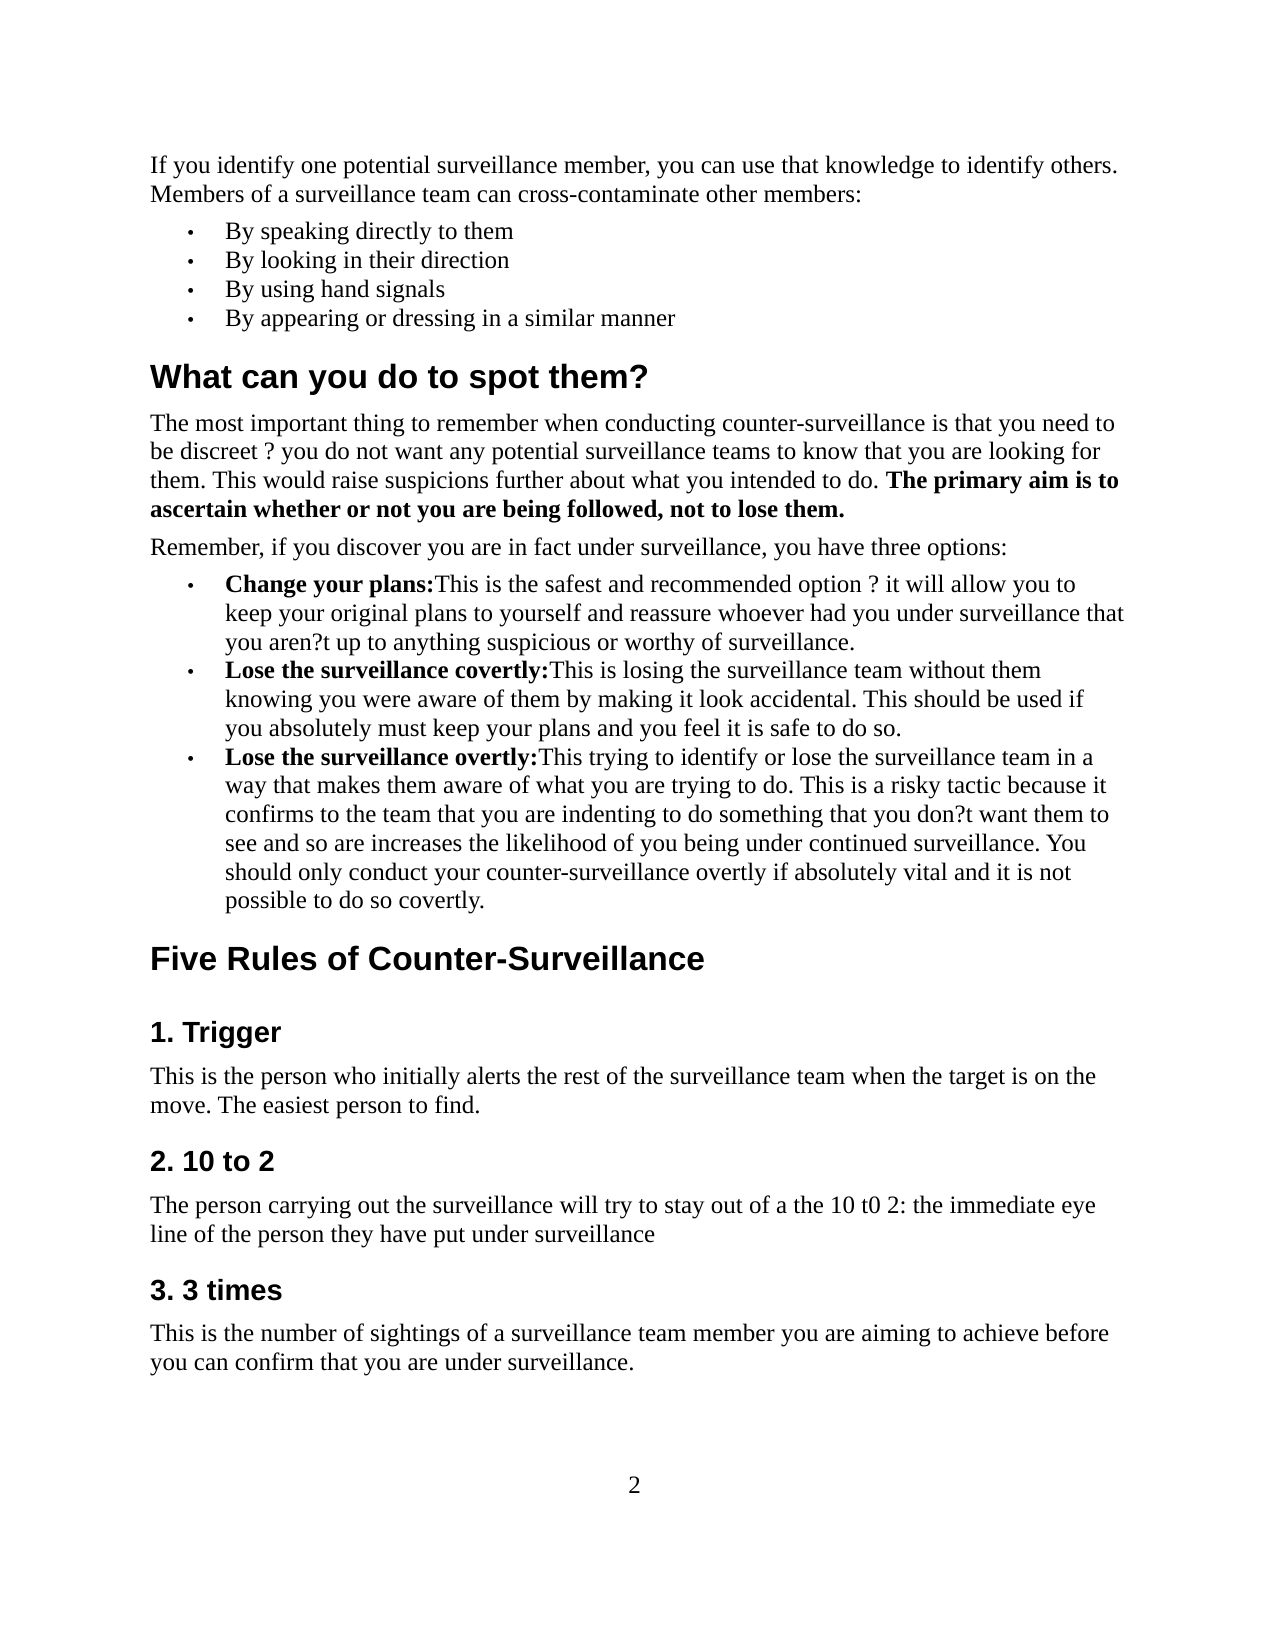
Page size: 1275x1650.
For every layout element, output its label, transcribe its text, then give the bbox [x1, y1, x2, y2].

text This is the person who initially alerts the rest of the surveillance team when the target is on the move. The easiest person to find. [150, 1061, 1125, 1119]
list By using hand signals [187, 274, 1125, 303]
list Lose the surveillance covertly:This is losing the surveillance team without them knowing you were aware of them by making it look accidental. This should be used if you absolutely must keep your plans and you feel it is safe to do so. [187, 656, 1125, 742]
subtitle What can you do to spot them? [150, 356, 1125, 395]
list Change your plans:This is the safest and recommended option ? it will allow you to keep your original plans to yourself and reassure whoever had you under surveillance that you aren?t up to anything suspicious or worthy of surveillance. [187, 569, 1125, 656]
list By appearing or dressing in a similar manner [187, 303, 1125, 331]
text The most important thing to remember when conducting counter-surveillance is that you need to be discreet ? you do not want any potential surveillance teams to know that you are looking for them. This would raise suspicions further about what you intended to do. The primary aim is to ascertain whether or not you are being followed, not to lose them. [150, 408, 1125, 523]
subtitle 3. 3 times [150, 1272, 1125, 1306]
text If you identify one potential surveillance member, you can use that knowledge to identify others. Members of a surveillance team can cross-contaminate other members: [150, 150, 1125, 207]
list Lose the surveillance overtly:This trying to identify or lose the surveillance team in a way that makes them aware of what you are trying to do. This is a risky tactic because it confirms to the team that you are indenting to do something that you don?t want them to see and so are increases the likelihood of you being under continued surveillance. You should only conduct your counter-surveillance overtly if absolutely vital and it is not possible to do so covertly. [187, 742, 1125, 914]
text The person carrying out the surveillance will try to stay out of a the 10 t0 2: the immediate eye line of the person they have put under surveillance [150, 1190, 1125, 1247]
text Remember, if you discover you are in fact under surveillance, you have three options: [150, 532, 1125, 560]
subtitle 2. 10 to 2 [150, 1144, 1125, 1177]
text This is the number of sightings of a surveillance team member you are aiming to achieve before you can confirm that you are under surveillance. [150, 1318, 1125, 1376]
subtitle Five Rules of Counter-Surveillance [150, 939, 1125, 978]
list By speaking directly to them [187, 216, 1125, 245]
list By looking in their direction [187, 245, 1125, 274]
subtitle 1. Trigger [150, 1015, 1125, 1049]
